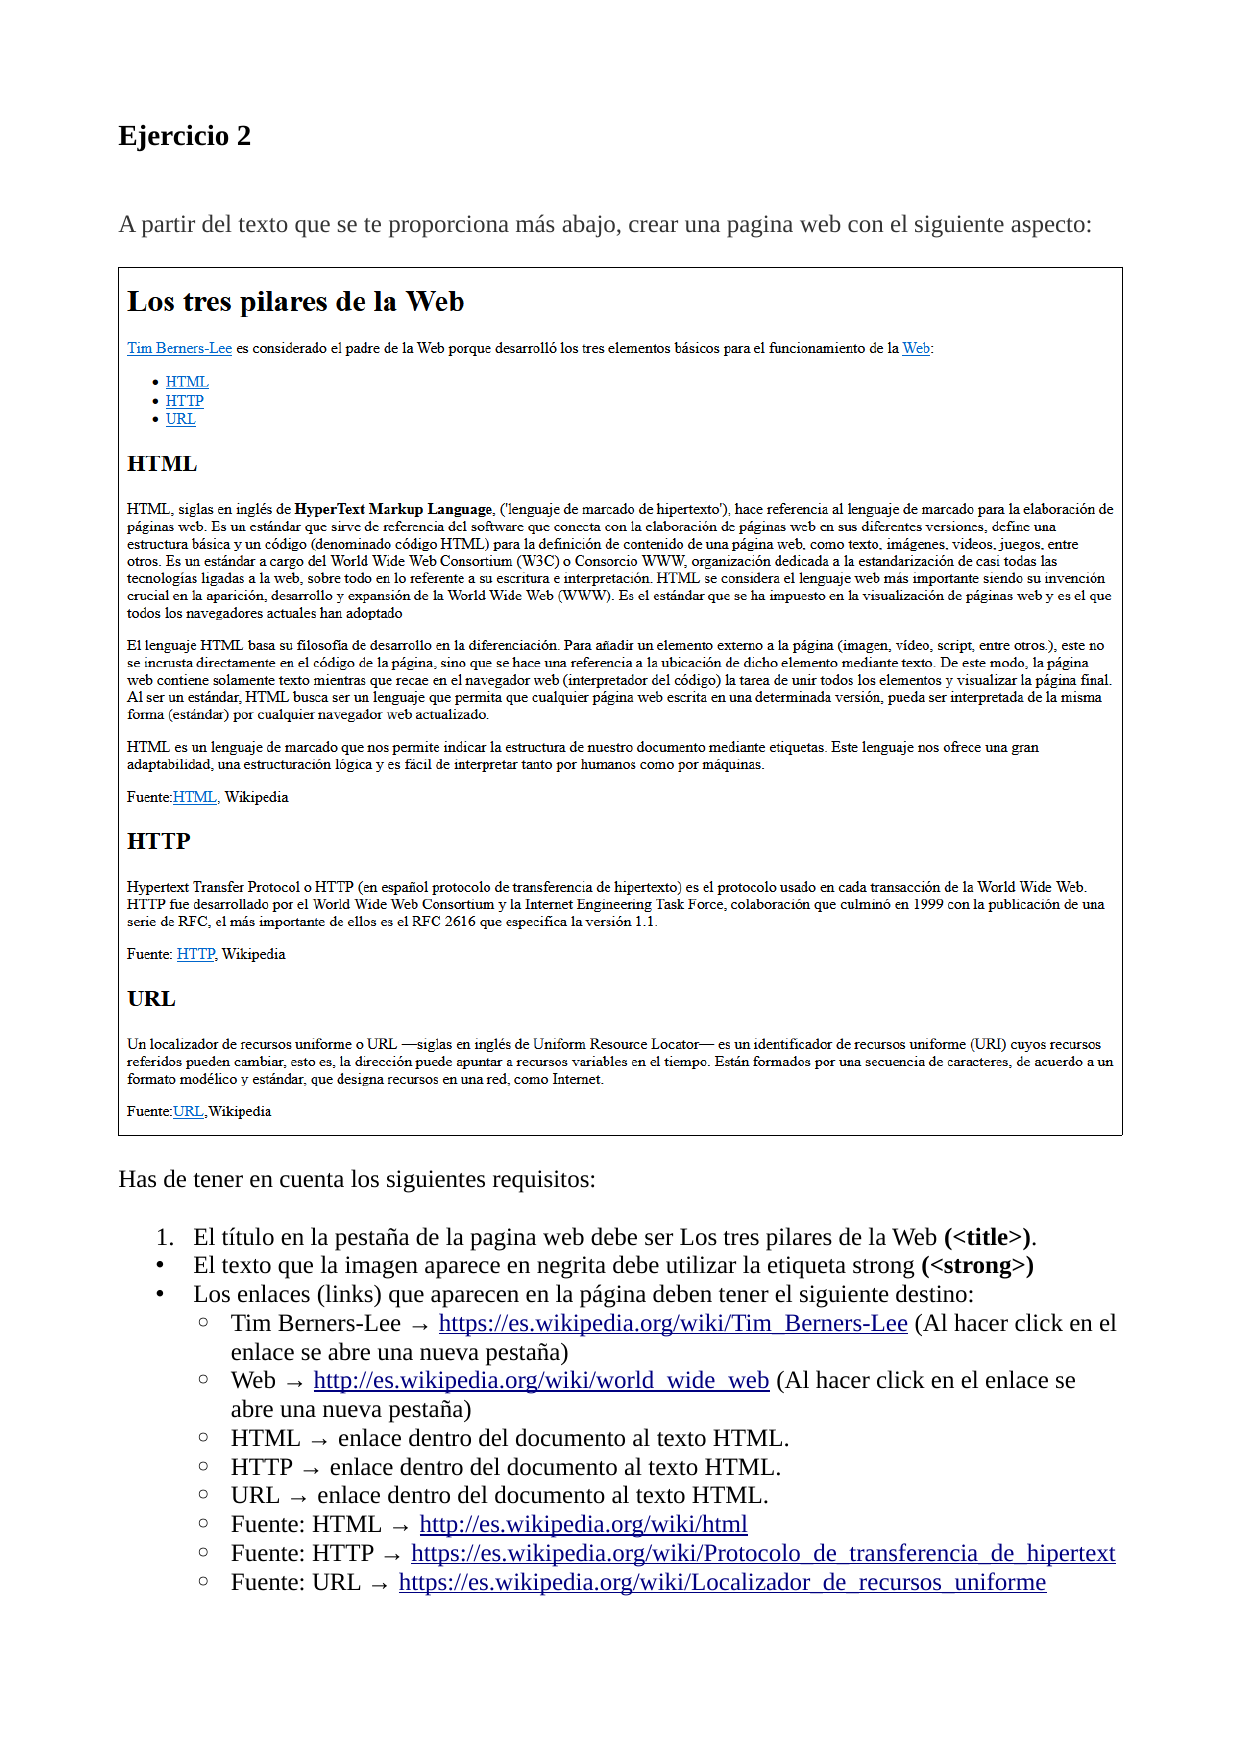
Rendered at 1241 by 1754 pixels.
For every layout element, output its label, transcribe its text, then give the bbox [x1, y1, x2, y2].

list Fuente: URL → https://es.wikipedia.org/wiki/Localizador_de_recursos_uniforme [193, 1567, 1122, 1595]
picture [121, 270, 1119, 1132]
list Web → http://es.wikipedia.org/wiki/world_wide_web (Al hacer click en el enlace se abre una nueva pestaña) [193, 1365, 1122, 1423]
text Has de tener en cuenta los siguientes requisitos: [118, 1164, 1122, 1193]
list El título en la pestaña de la pagina web debe ser Los tres pilares de la Web (<title>). [156, 1222, 1122, 1250]
list HTML → enlace dentro del documento al texto HTML. [193, 1423, 1122, 1452]
list URL → enlace dentro del documento al texto HTML. [193, 1480, 1122, 1509]
list HTTP → enlace dentro del documento al texto HTML. [193, 1452, 1122, 1480]
list El texto que la imagen aparece en negrita debe utilizar la etiqueta strong (<strong>) [156, 1250, 1122, 1279]
text A partir del texto que se te proporciona más abajo, crear una pagina web con el siguiente aspecto: [118, 180, 1122, 238]
list Los enlaces (links) que aparecen en la página deben tener el siguiente destino: [156, 1279, 1122, 1308]
list Tim Berners-Lee → https://es.wikipedia.org/wiki/Tim_Berners-Lee (Al hacer click en el enlace se abre una nueva pestaña) [193, 1308, 1122, 1365]
list Fuente: HTTP → https://es.wikipedia.org/wiki/Protocolo_de_transferencia_de_hipertext [193, 1538, 1122, 1567]
list Fuente: HTML → http://es.wikipedia.org/wiki/html [193, 1509, 1122, 1538]
text Ejercicio 2 [118, 118, 1122, 152]
